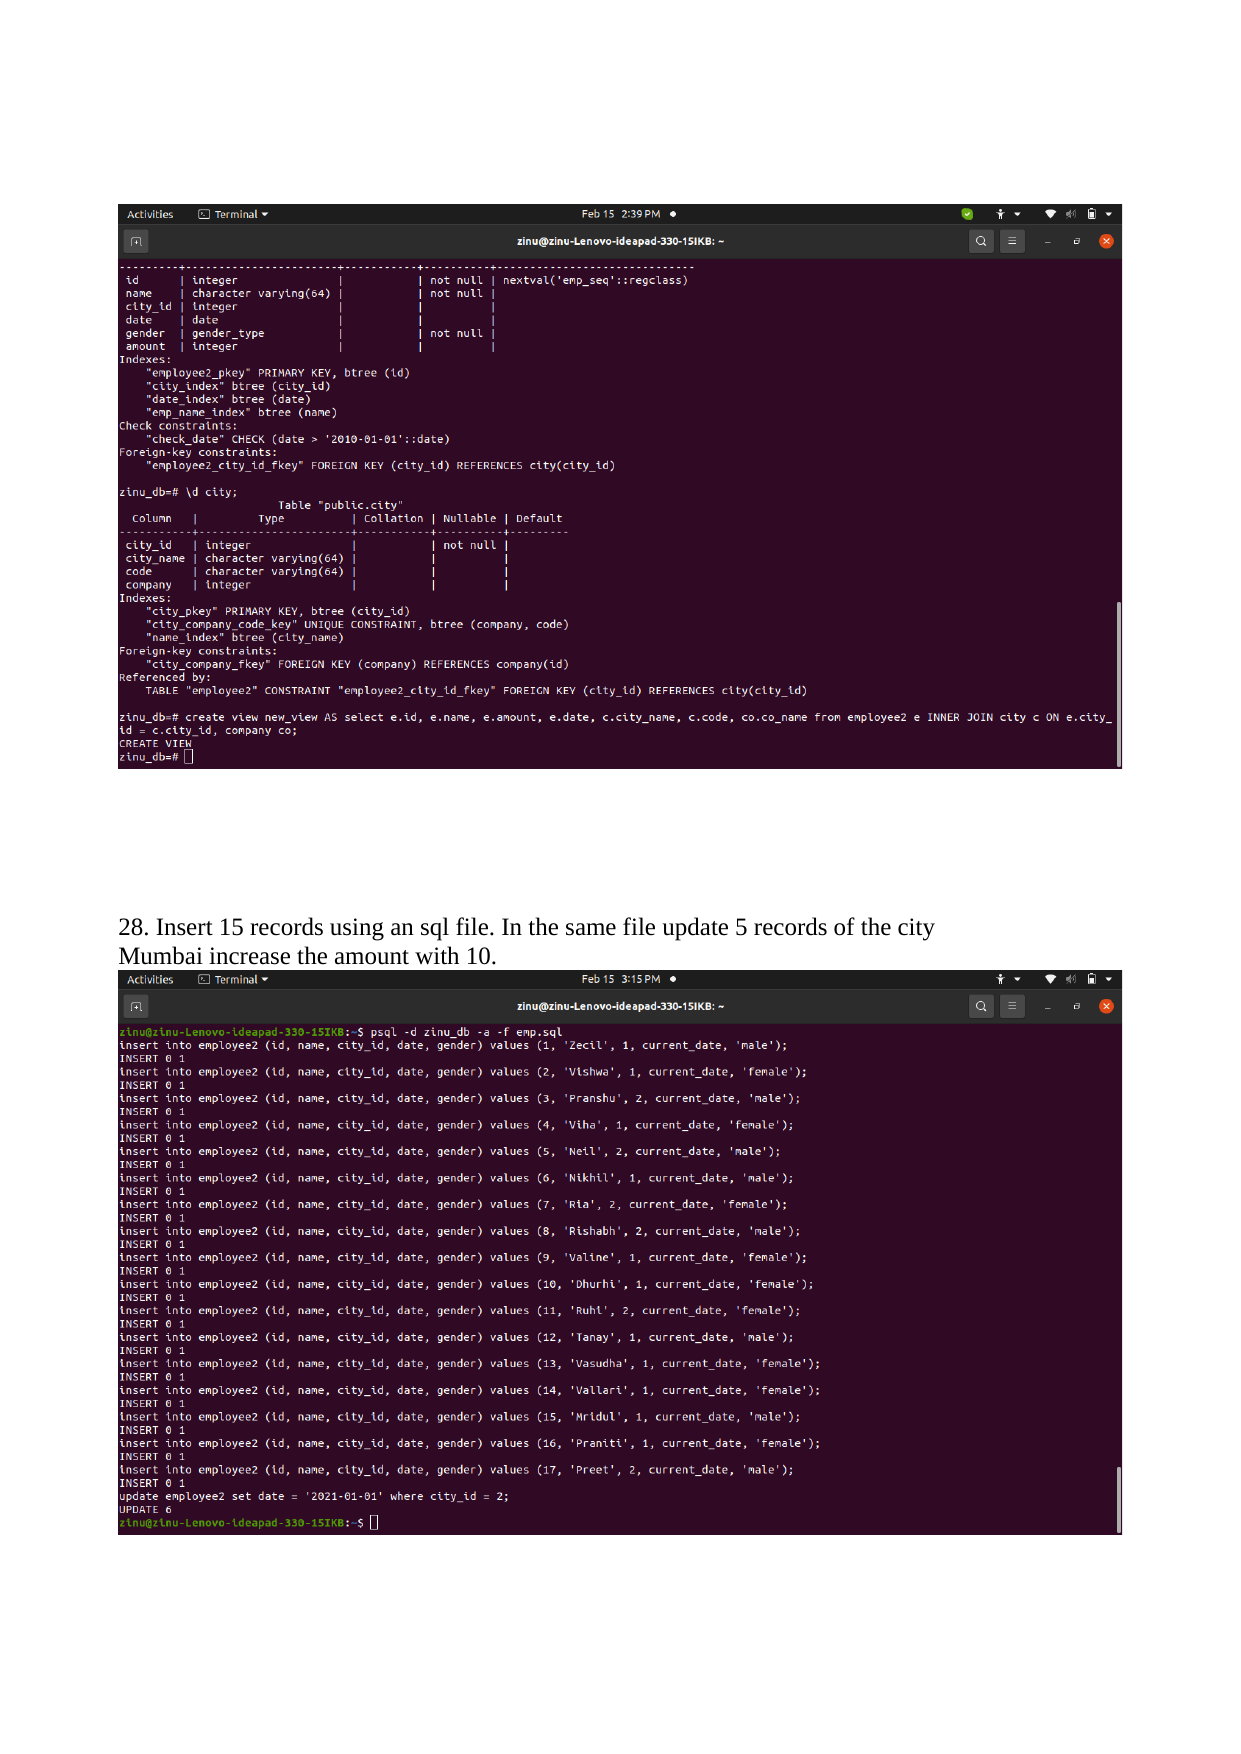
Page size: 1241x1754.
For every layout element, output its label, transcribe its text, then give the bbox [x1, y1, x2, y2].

picture [118, 970, 1123, 1535]
picture [118, 204, 1123, 769]
text 28. Insert 15 records using an sql file. In the same file update 5 records of the city [118, 912, 1122, 941]
text Mumbai increase the amount with 10. [118, 941, 1122, 970]
